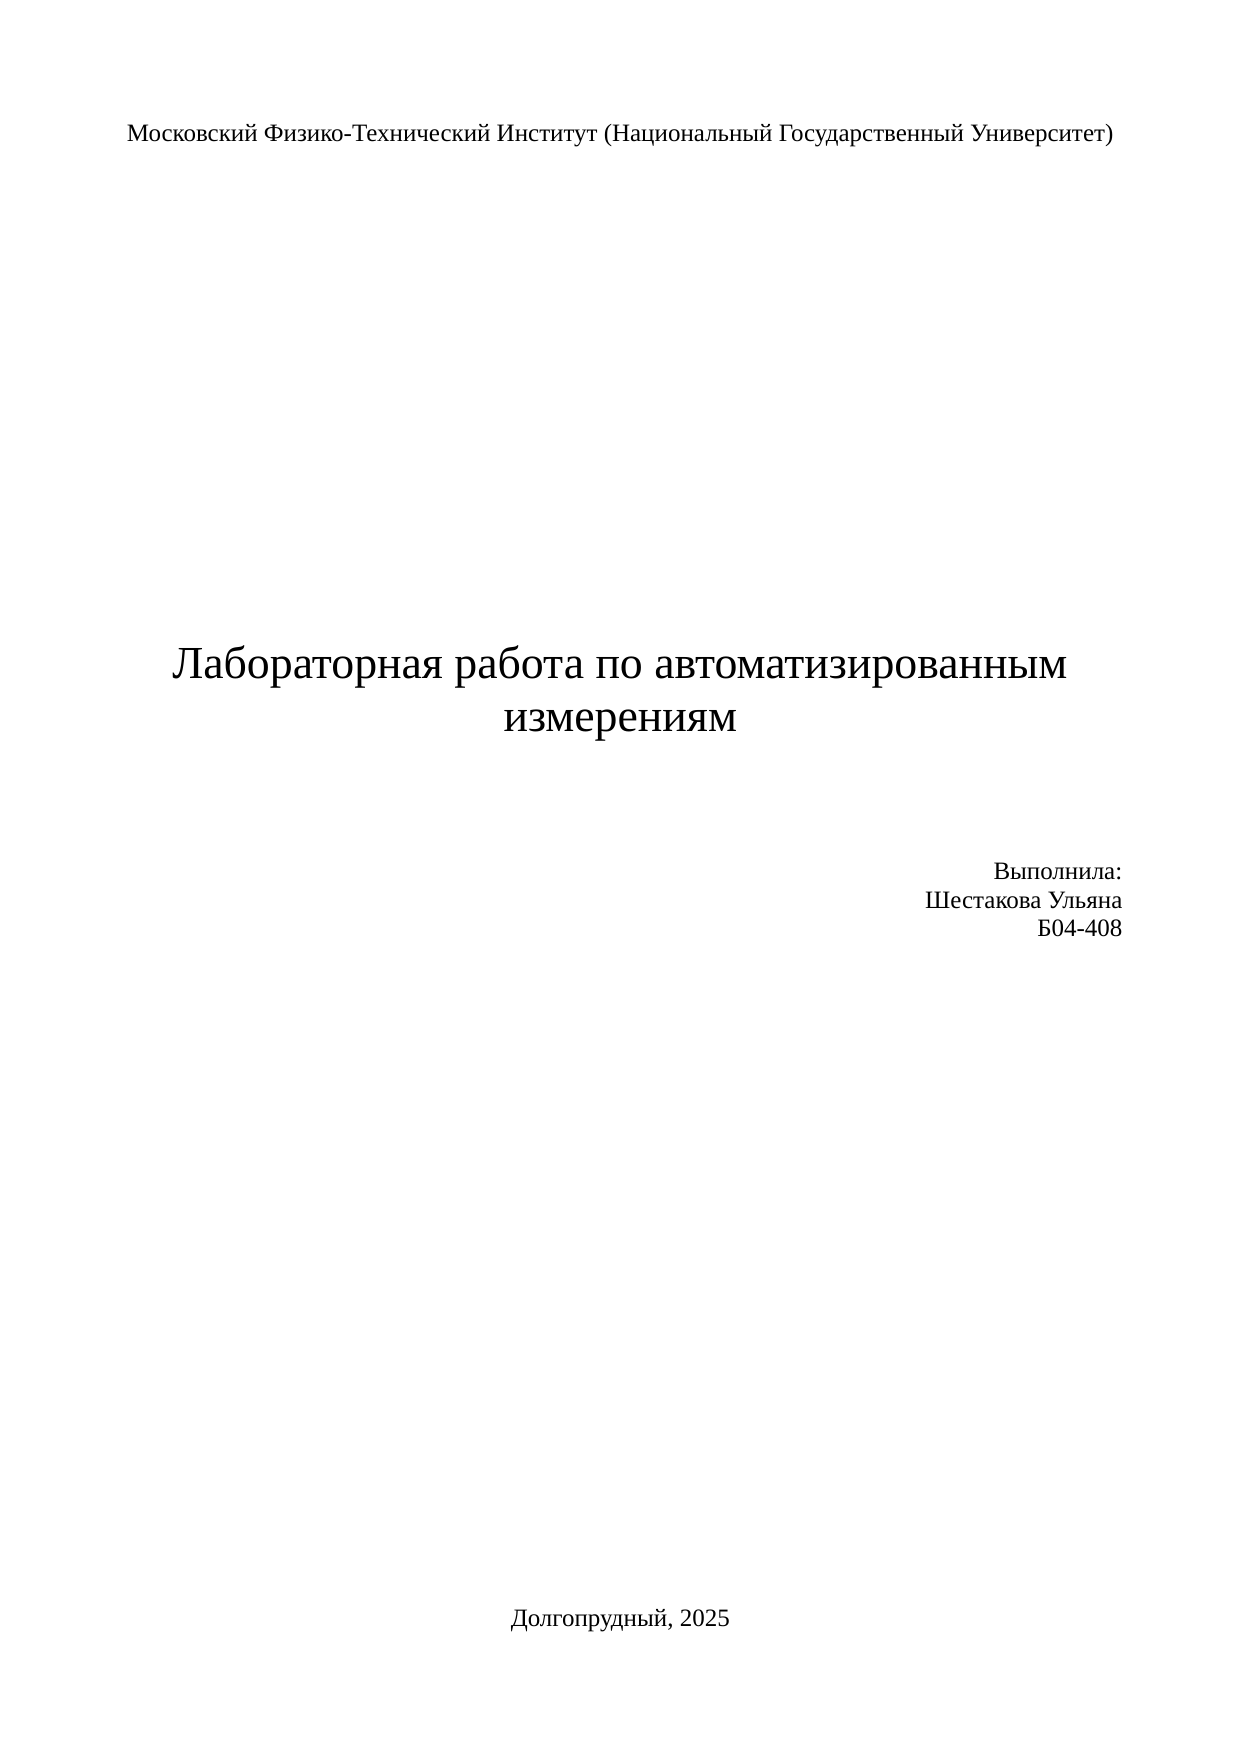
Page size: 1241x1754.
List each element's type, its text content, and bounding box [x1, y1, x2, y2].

text Долгопрудный, 2025 [118, 1603, 1122, 1632]
text Лабораторная работа по автоматизированным измерениям [118, 636, 1122, 741]
text Б04-408 [118, 913, 1122, 942]
text Шестакова Ульяна [118, 885, 1122, 913]
text Выполнила: [118, 856, 1122, 885]
text Московский Физико-Технический Институт (Национальный Государственный Университет) [118, 118, 1122, 147]
